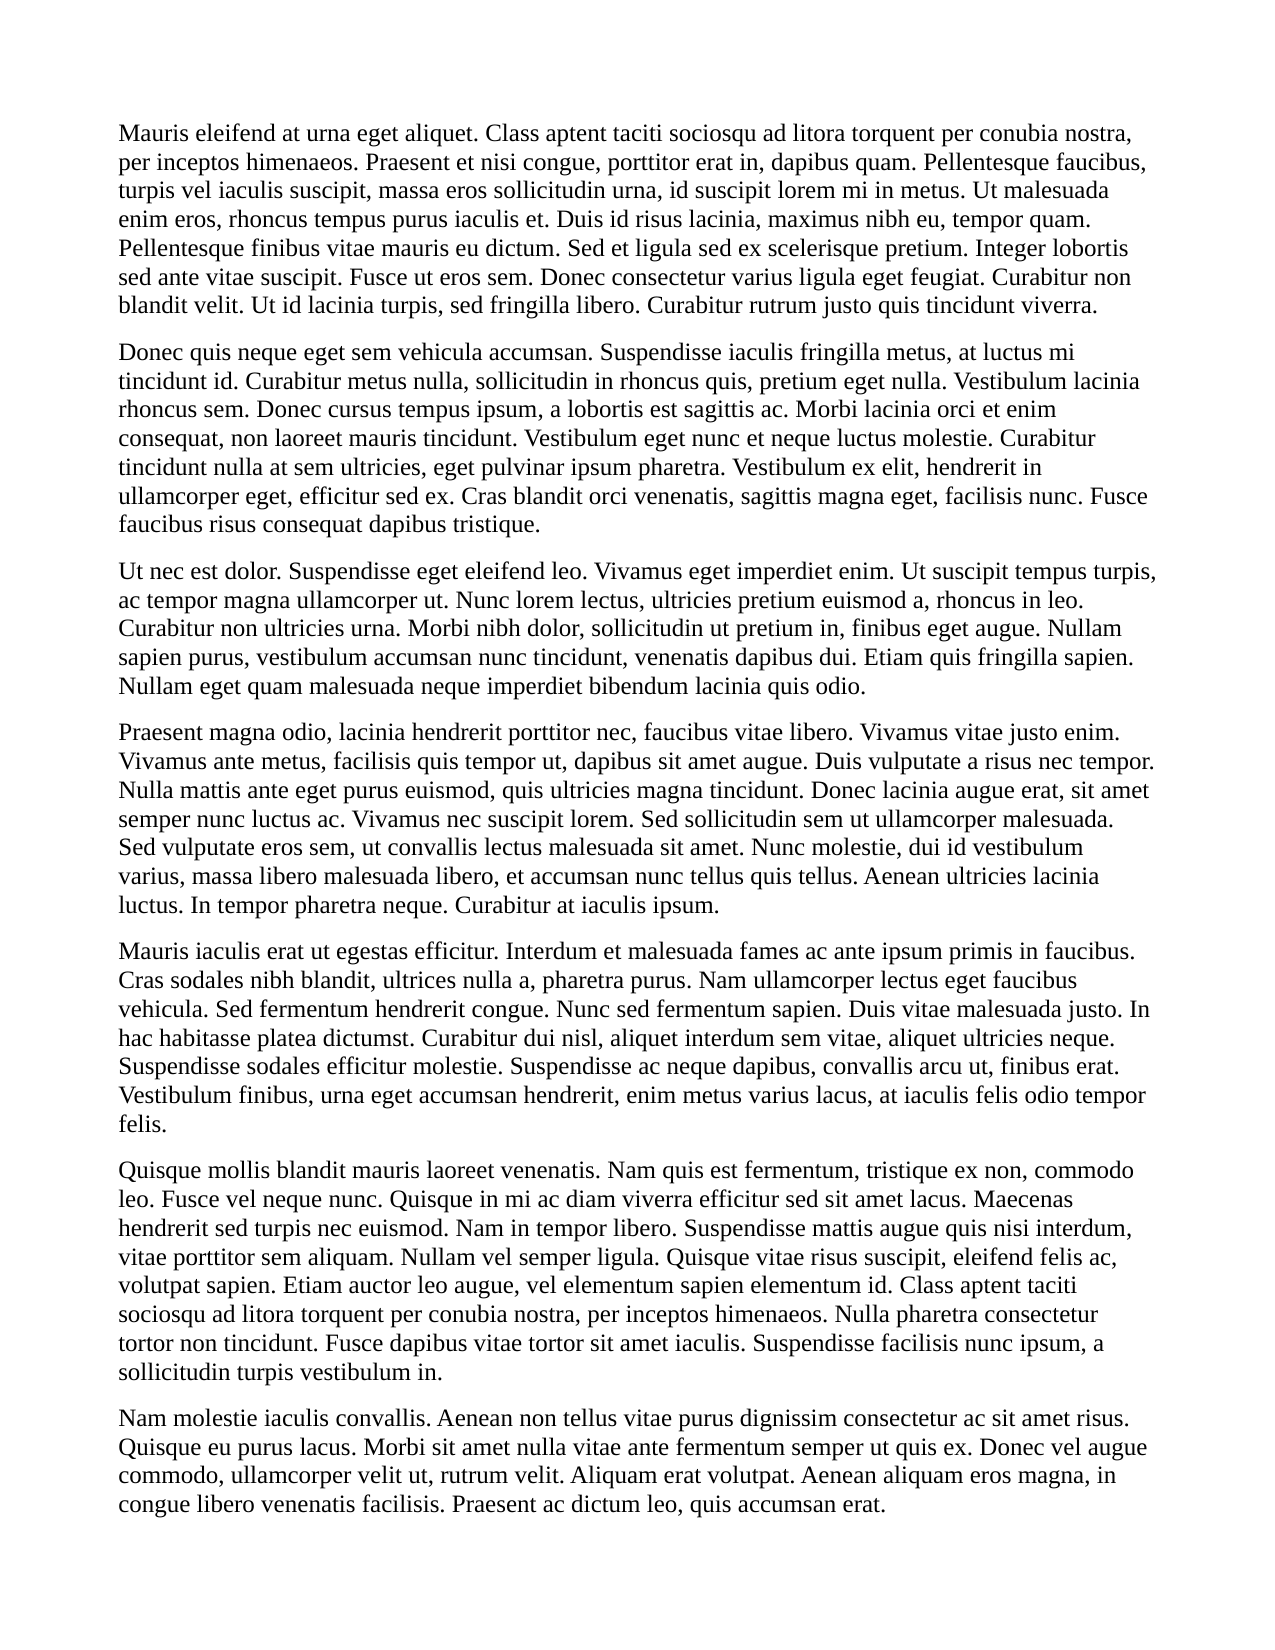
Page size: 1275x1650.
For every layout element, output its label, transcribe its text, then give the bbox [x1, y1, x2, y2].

text Praesent magna odio, lacinia hendrerit porttitor nec, faucibus vitae libero. Vivamus vitae justo enim. Vivamus ante metus, facilisis quis tempor ut, dapibus sit amet augue. Duis vulputate a risus nec tempor. Nulla mattis ante eget purus euismod, quis ultricies magna tincidunt. Donec lacinia augue erat, sit amet semper nunc luctus ac. Vivamus nec suscipit lorem. Sed sollicitudin sem ut ullamcorper malesuada. Sed vulputate eros sem, ut convallis lectus malesuada sit amet. Nunc molestie, dui id vestibulum varius, massa libero malesuada libero, et accumsan nunc tellus quis tellus. Aenean ultricies lacinia luctus. In tempor pharetra neque. Curabitur at iaculis ipsum. [118, 717, 1157, 919]
text Donec quis neque eget sem vehicula accumsan. Suspendisse iaculis fringilla metus, at luctus mi tincidunt id. Curabitur metus nulla, sollicitudin in rhoncus quis, pretium eget nulla. Vestibulum lacinia rhoncus sem. Donec cursus tempus ipsum, a lobortis est sagittis ac. Morbi lacinia orci et enim consequat, non laoreet mauris tincidunt. Vestibulum eget nunc et neque luctus molestie. Curabitur tincidunt nulla at sem ultricies, eget pulvinar ipsum pharetra. Vestibulum ex elit, hendrerit in ullamcorper eget, efficitur sed ex. Cras blandit orci venenatis, sagittis magna eget, facilisis nunc. Fusce faucibus risus consequat dapibus tristique. [118, 337, 1157, 538]
text Mauris iaculis erat ut egestas efficitur. Interdum et malesuada fames ac ante ipsum primis in faucibus. Cras sodales nibh blandit, ultrices nulla a, pharetra purus. Nam ullamcorper lectus eget faucibus vehicula. Sed fermentum hendrerit congue. Nunc sed fermentum sapien. Duis vitae malesuada justo. In hac habitasse platea dictumst. Curabitur dui nisl, aliquet interdum sem vitae, aliquet ultricies neque. Suspendisse sodales efficitur molestie. Suspendisse ac neque dapibus, convallis arcu ut, finibus erat. Vestibulum finibus, urna eget accumsan hendrerit, enim metus varius lacus, at iaculis felis odio tempor felis. [118, 936, 1157, 1138]
text Quisque mollis blandit mauris laoreet venenatis. Nam quis est fermentum, tristique ex non, commodo leo. Fusce vel neque nunc. Quisque in mi ac diam viverra efficitur sed sit amet lacus. Maecenas hendrerit sed turpis nec euismod. Nam in tempor libero. Suspendisse mattis augue quis nisi interdum, vitae porttitor sem aliquam. Nullam vel semper ligula. Quisque vitae risus suscipit, eleifend felis ac, volutpat sapien. Etiam auctor leo augue, vel elementum sapien elementum id. Class aptent taciti sociosqu ad litora torquent per conubia nostra, per inceptos himenaeos. Nulla pharetra consectetur tortor non tincidunt. Fusce dapibus vitae tortor sit amet iaculis. Suspendisse facilisis nunc ipsum, a sollicitudin turpis vestibulum in. [118, 1155, 1157, 1385]
text Nam molestie iaculis convallis. Aenean non tellus vitae purus dignissim consectetur ac sit amet risus. Quisque eu purus lacus. Morbi sit amet nulla vitae ante fermentum semper ut quis ex. Donec vel augue commodo, ullamcorper velit ut, rutrum velit. Aliquam erat volutpat. Aenean aliquam eros magna, in congue libero venenatis facilisis. Praesent ac dictum leo, quis accumsan erat. [118, 1403, 1157, 1518]
text Ut nec est dolor. Suspendisse eget eleifend leo. Vivamus eget imperdiet enim. Ut suscipit tempus turpis, ac tempor magna ullamcorper ut. Nunc lorem lectus, ultricies pretium euismod a, rhoncus in leo. Curabitur non ultricies urna. Morbi nibh dolor, sollicitudin ut pretium in, finibus eget augue. Nullam sapien purus, vestibulum accumsan nunc tincidunt, venenatis dapibus dui. Etiam quis fringilla sapien. Nullam eget quam malesuada neque imperdiet bibendum lacinia quis odio. [118, 556, 1157, 700]
text Mauris eleifend at urna eget aliquet. Class aptent taciti sociosqu ad litora torquent per conubia nostra, per inceptos himenaeos. Praesent et nisi congue, porttitor erat in, dapibus quam. Pellentesque faucibus, turpis vel iaculis suscipit, massa eros sollicitudin urna, id suscipit lorem mi in metus. Ut malesuada enim eros, rhoncus tempus purus iaculis et. Duis id risus lacinia, maximus nibh eu, tempor quam. Pellentesque finibus vitae mauris eu dictum. Sed et ligula sed ex scelerisque pretium. Integer lobortis sed ante vitae suscipit. Fusce ut eros sem. Donec consectetur varius ligula eget feugiat. Curabitur non blandit velit. Ut id lacinia turpis, sed fringilla libero. Curabitur rutrum justo quis tincidunt viverra. [118, 118, 1157, 319]
